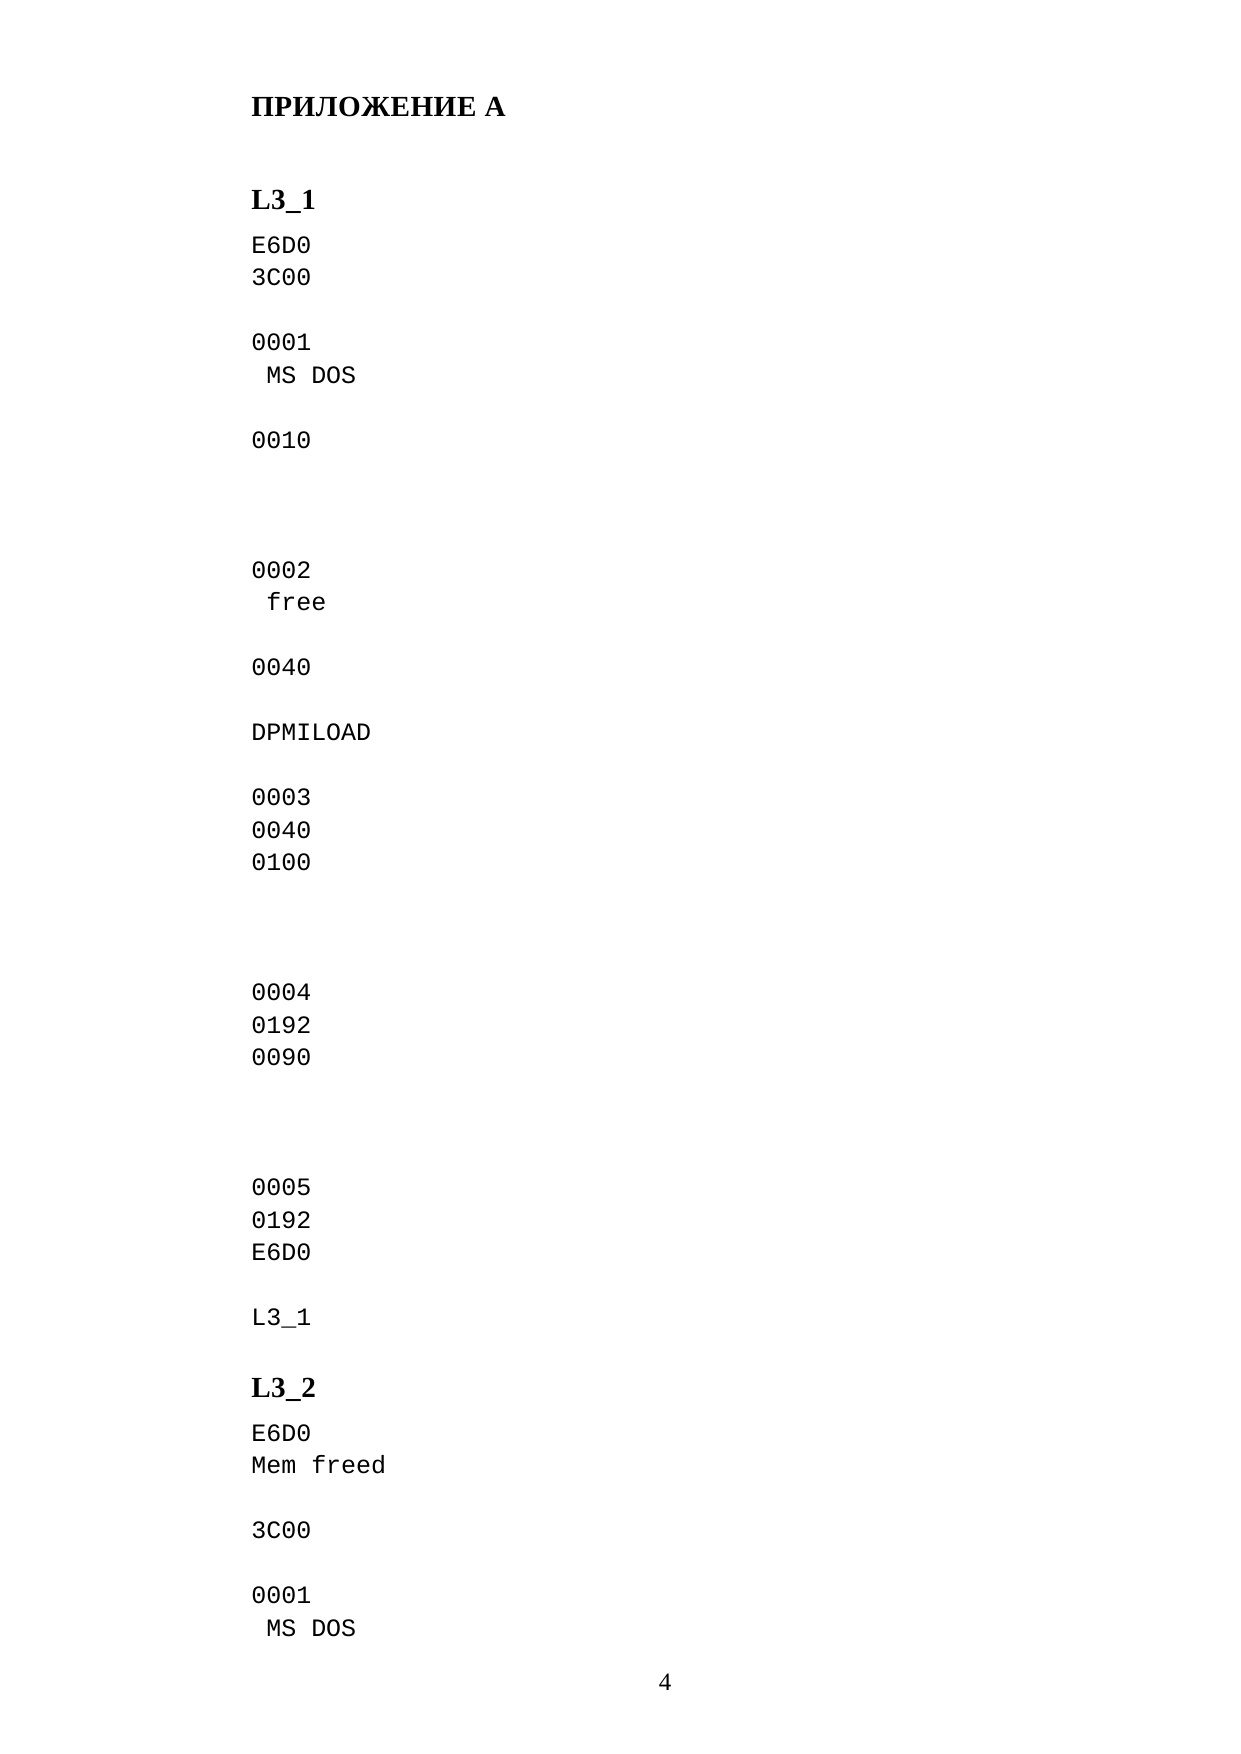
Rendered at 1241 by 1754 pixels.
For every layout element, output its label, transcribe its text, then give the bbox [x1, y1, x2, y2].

text 0090 [177, 1045, 1152, 1073]
text 0040 [177, 655, 1152, 683]
text 0010 [177, 427, 1152, 456]
text 0001 [177, 1583, 1152, 1611]
text 0005 [177, 1175, 1152, 1203]
text 3C00 [177, 265, 1152, 293]
text Приложение А [177, 89, 1152, 122]
text 0040 [177, 817, 1152, 846]
text 0192 [177, 1207, 1152, 1236]
text E6D0 [177, 1240, 1152, 1268]
text MS DOS [177, 1615, 1152, 1643]
text 0003 [177, 785, 1152, 813]
text 0100 [177, 850, 1152, 878]
text DPMILOAD [177, 720, 1152, 748]
text free [177, 590, 1152, 618]
text Mem freed [177, 1453, 1152, 1481]
text MS DOS [177, 362, 1152, 391]
text 0002 [177, 557, 1152, 586]
text L3_1 [177, 1305, 1152, 1333]
text 0004 [177, 980, 1152, 1008]
text 3C00 [177, 1518, 1152, 1546]
text L3_2 [177, 1370, 1152, 1403]
text L3_1 [177, 182, 1152, 216]
text 0001 [177, 330, 1152, 358]
text E6D0 [177, 232, 1152, 261]
text 0192 [177, 1012, 1152, 1041]
text E6D0 [177, 1420, 1152, 1448]
